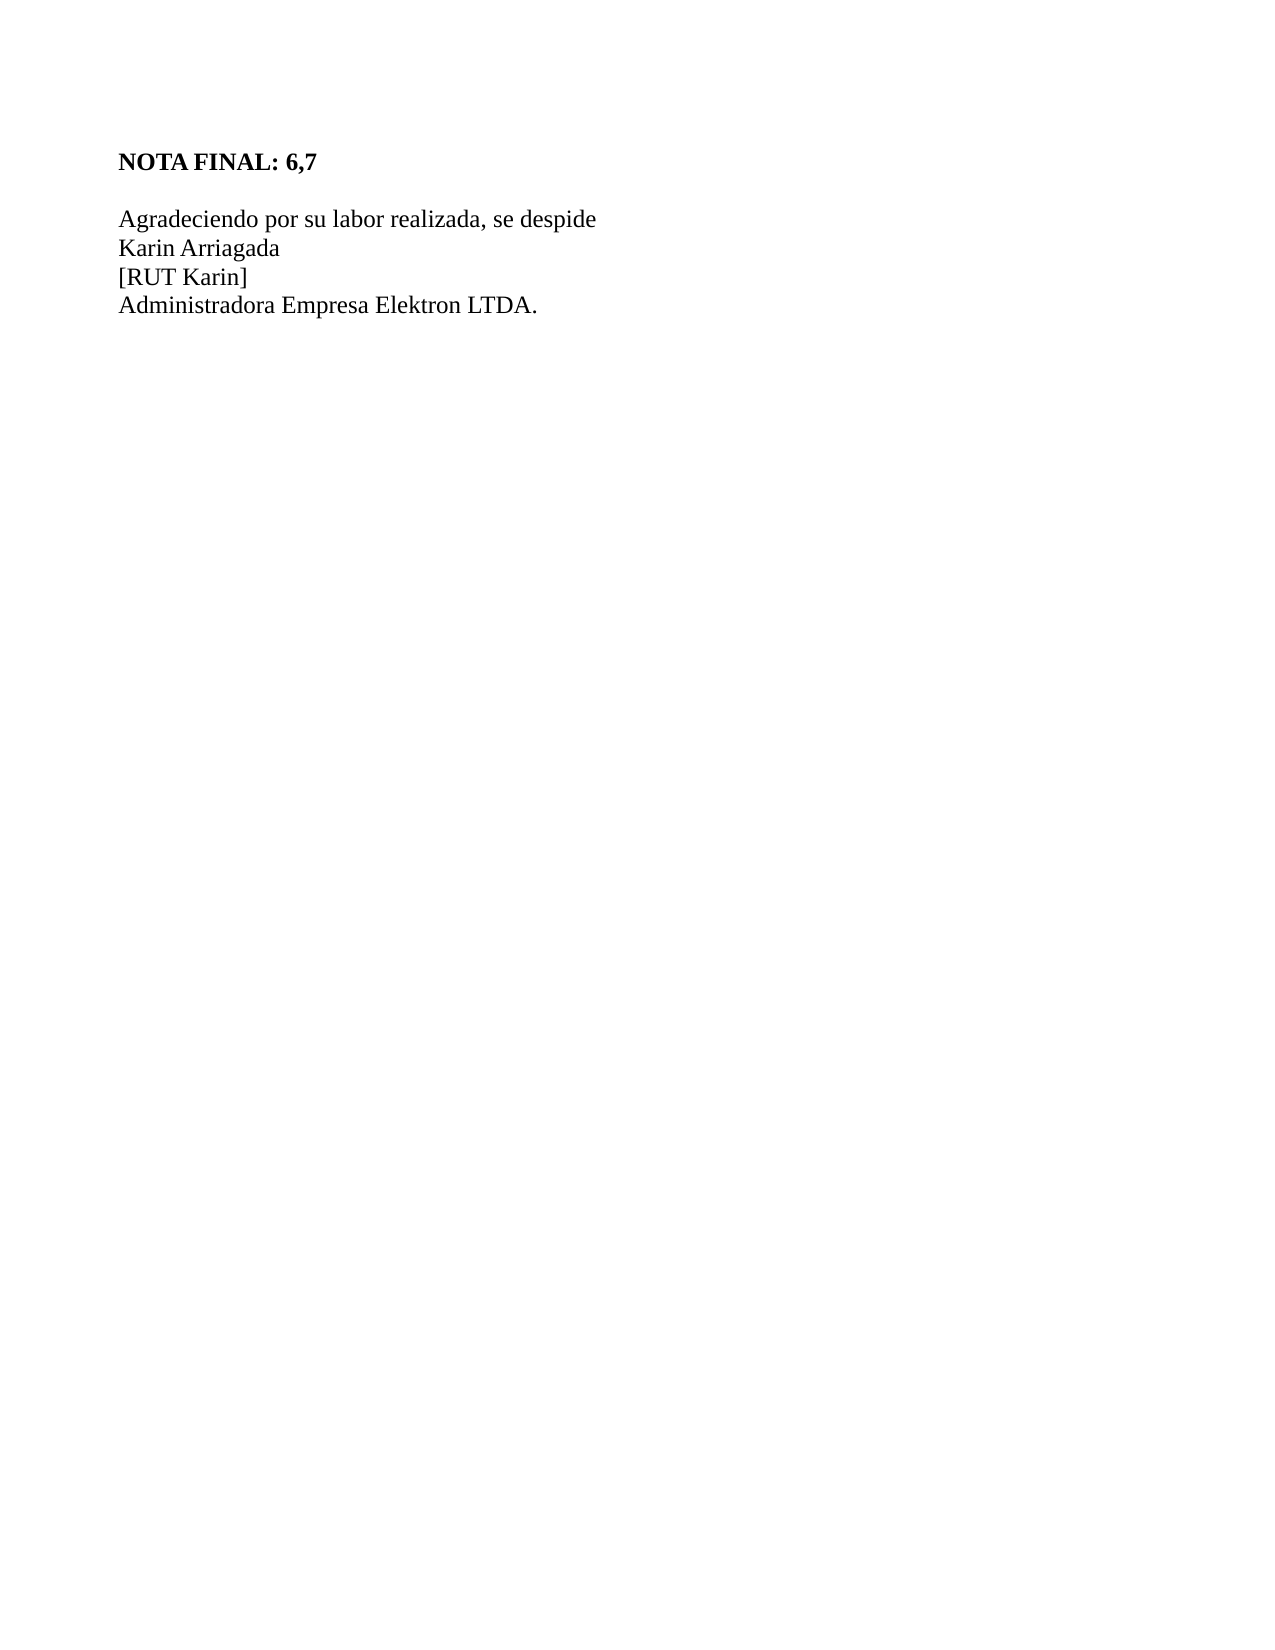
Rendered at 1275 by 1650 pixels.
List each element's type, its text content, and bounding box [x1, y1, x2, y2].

text NOTA FINAL: 6,7 [118, 147, 1157, 176]
text [RUT Karin] [118, 262, 1157, 291]
text Agradeciendo por su labor realizada, se despide [118, 204, 1157, 233]
text Karin Arriagada [118, 233, 1157, 262]
text Administradora Empresa Elektron LTDA. [118, 291, 1157, 319]
